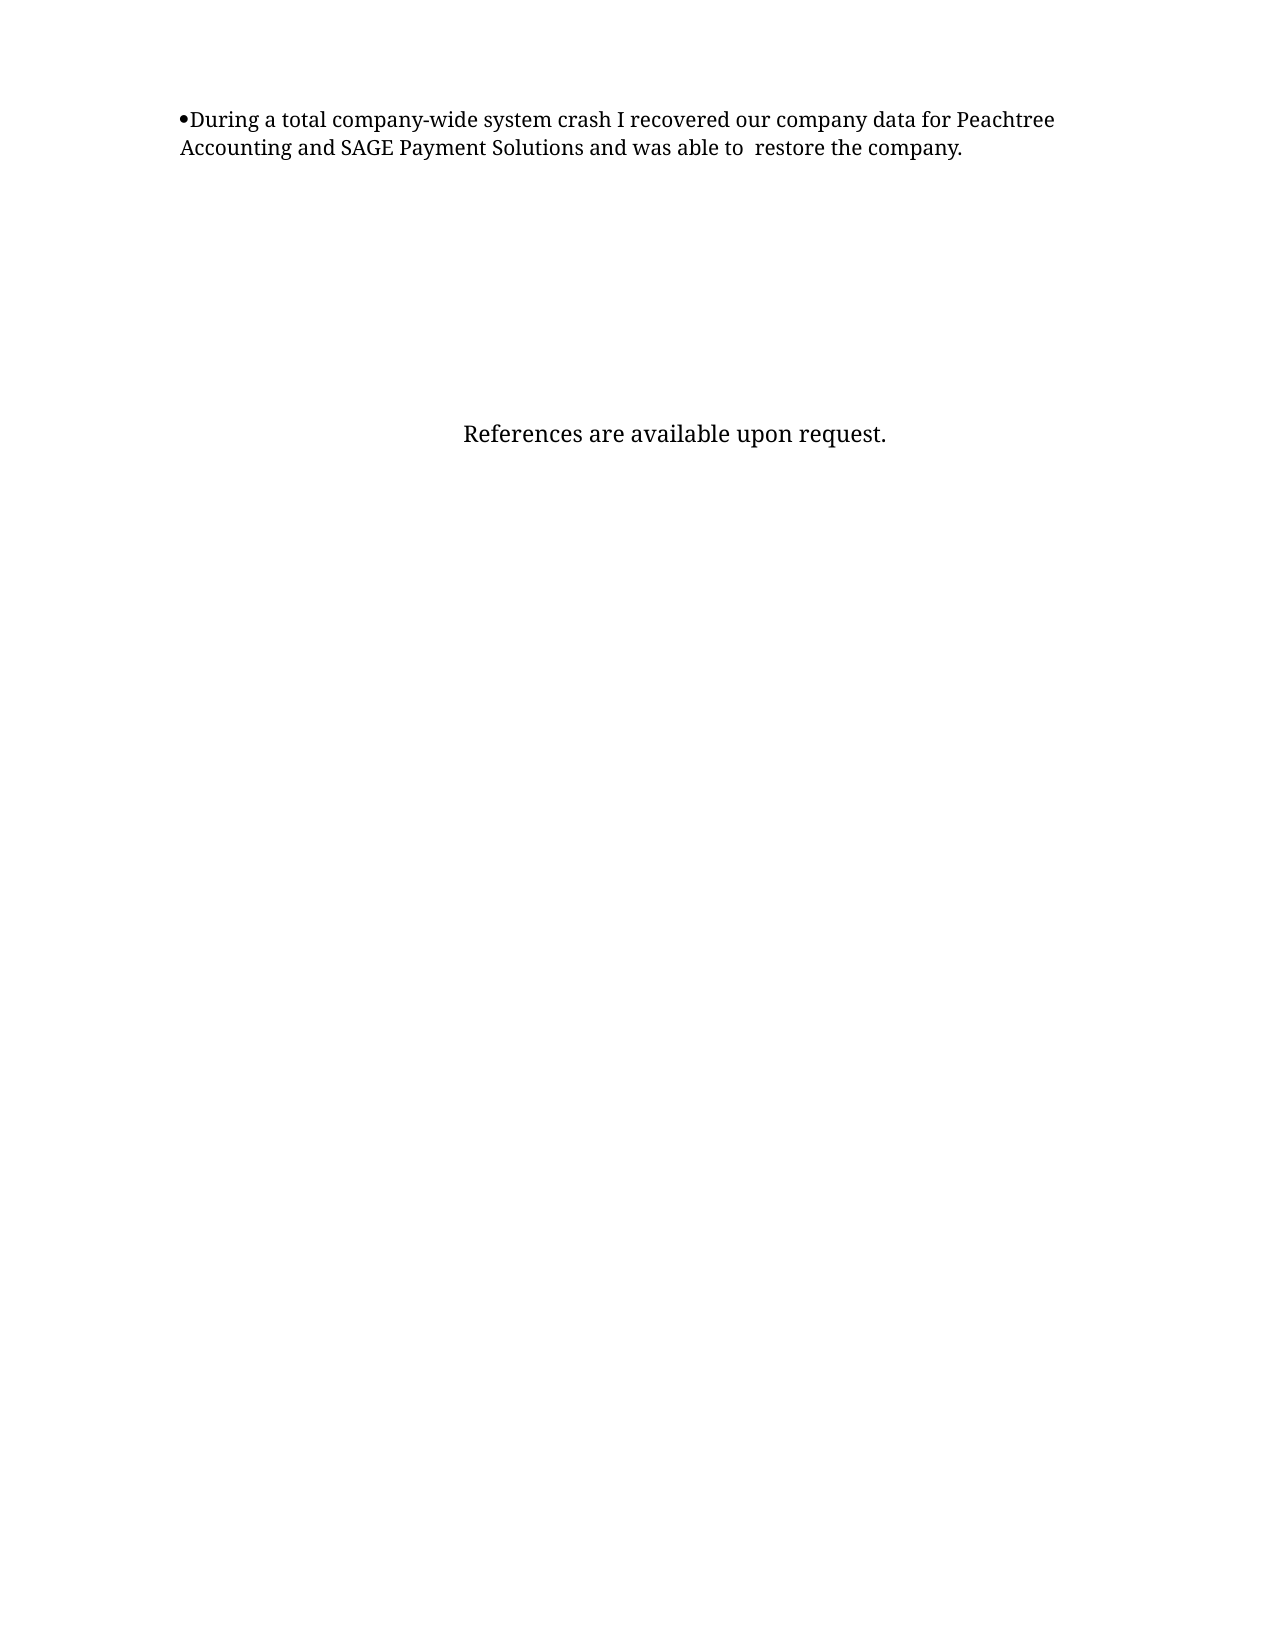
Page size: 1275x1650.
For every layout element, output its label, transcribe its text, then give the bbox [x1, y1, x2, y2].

list References are available upon request. [180, 418, 1170, 449]
list During a total company-wide system crash I recovered our company data for Peachtree Accounting and SAGE Payment Solutions and was able to restore the company. [180, 105, 1170, 162]
